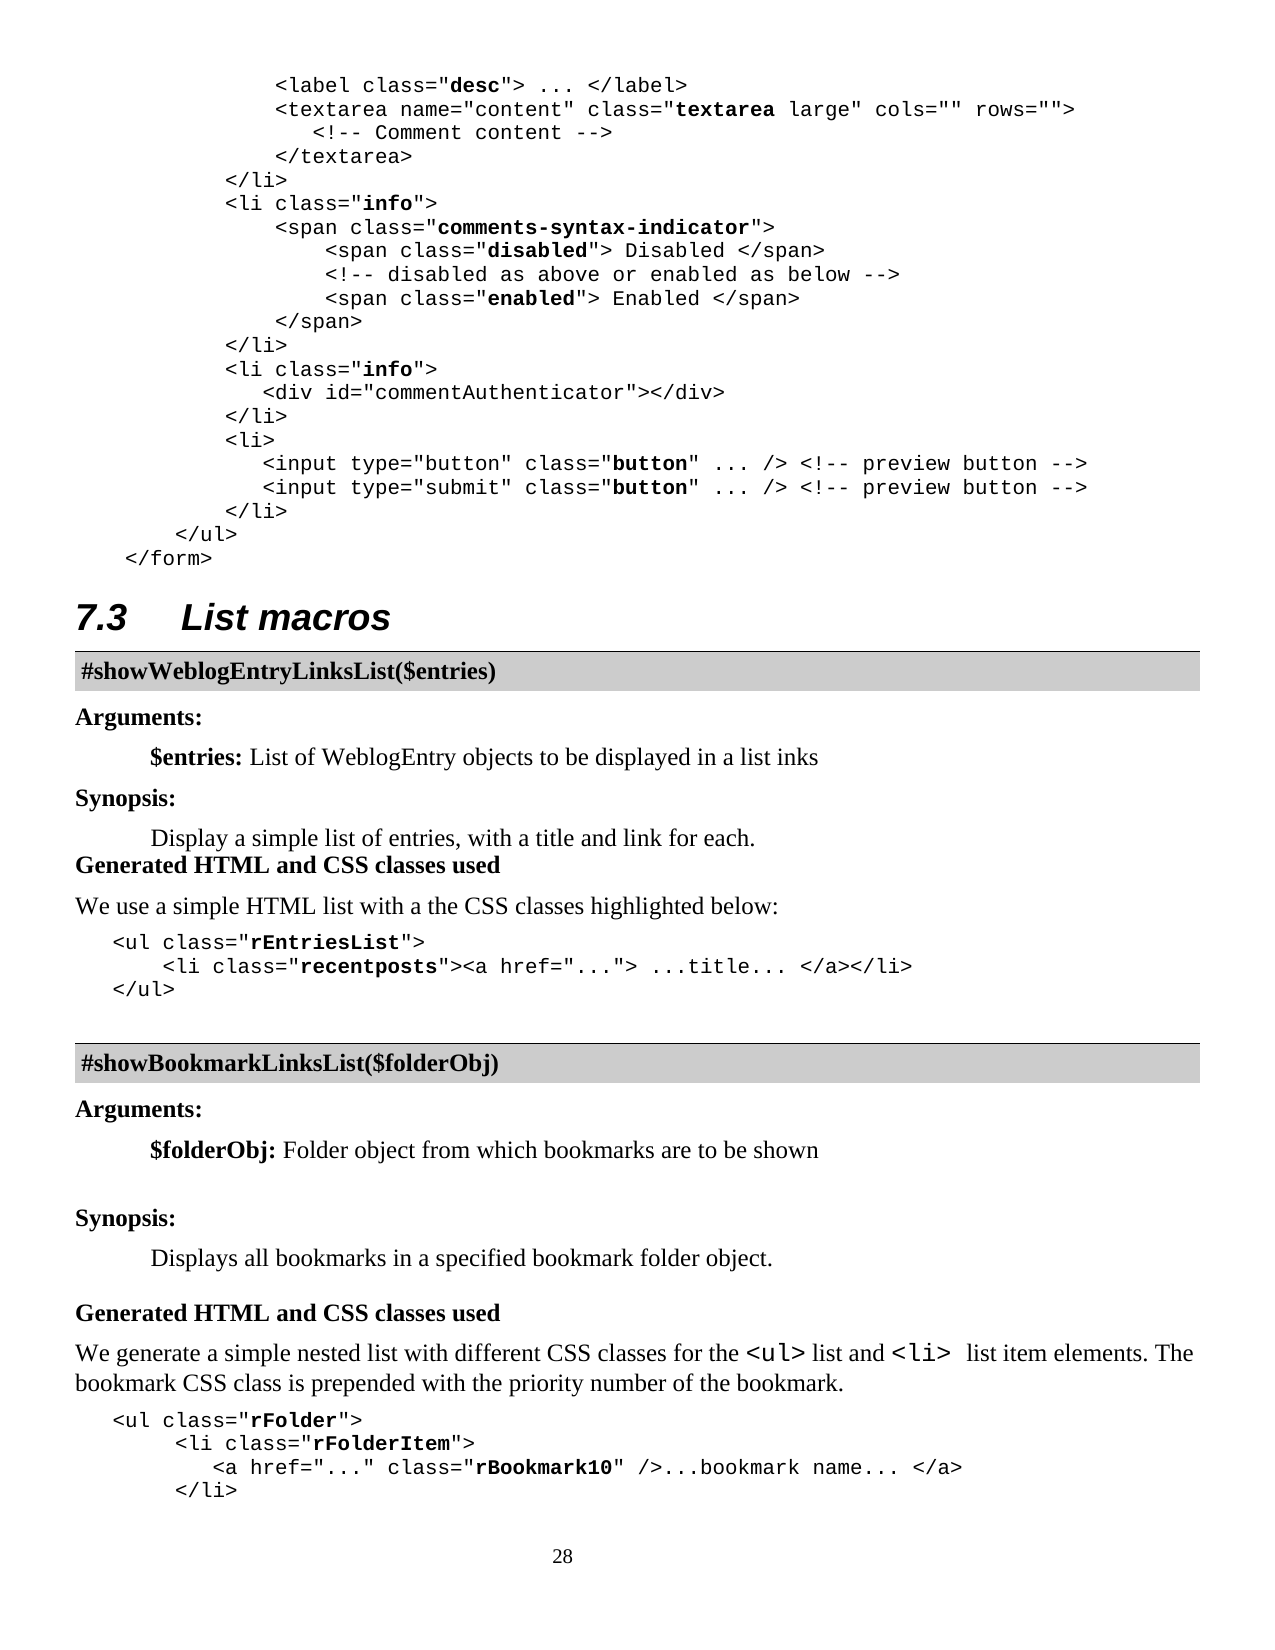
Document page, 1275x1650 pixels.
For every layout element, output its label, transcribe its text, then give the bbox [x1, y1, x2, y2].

text <li class="info"> [75, 193, 1200, 217]
text Generated HTML and CSS classes used [75, 852, 1200, 879]
text $entries: List of WeblogEntry objects to be displayed in a list inks [75, 743, 1200, 771]
text <input type="button" class="button" ... /> <!-- preview button --> [75, 453, 1200, 477]
text <!-- Comment content --> [75, 122, 1200, 146]
text Arguments: [75, 1096, 1200, 1123]
text Generated HTML and CSS classes used [75, 1299, 1200, 1327]
text <input type="submit" class="button" ... /> <!-- preview button --> [75, 477, 1200, 501]
text </li> [75, 1481, 1200, 1504]
text Arguments: [75, 703, 1200, 731]
text <label class="desc"> ... </label> [75, 75, 1200, 99]
text </textarea> [75, 146, 1200, 169]
text We use a simple HTML list with a the CSS classes highlighted below: [75, 892, 1200, 919]
title #showBookmarkLinksList($folderObj) [75, 1044, 1200, 1083]
text <textarea name="content" class="textarea large" cols="" rows=""> [75, 99, 1200, 122]
text <li> [75, 430, 1200, 453]
text Synopsis: [75, 784, 1200, 811]
text <ul class="rFolder"> [75, 1409, 1200, 1433]
text Display a simple list of entries, with a title and link for each. [150, 824, 1200, 852]
text </li> [75, 335, 1200, 359]
text </li> [75, 501, 1200, 524]
text </li> [75, 169, 1200, 193]
text <span class="disabled"> Disabled </span> [75, 241, 1200, 264]
subtitle List macros [75, 597, 1200, 638]
text </ul> [75, 524, 1200, 548]
text <div id="commentAuthenticator"></div> [75, 382, 1200, 406]
text <li class="rFolderItem"> [75, 1433, 1200, 1457]
text </span> [75, 311, 1200, 335]
text </ul> [75, 979, 1200, 1003]
text Synopsis: [75, 1204, 1200, 1231]
title #showWeblogEntryLinksList($entries) [75, 652, 1200, 691]
text Displays all bookmarks in a specified bookmark folder object. [150, 1244, 1200, 1272]
text <li class="recentposts"><a href="..."> ...title... </a></li> [75, 956, 1200, 979]
text <ul class="rEntriesList"> [75, 932, 1200, 956]
text </li> [75, 406, 1200, 430]
text $folderObj: Folder object from which bookmarks are to be shown [75, 1136, 1200, 1191]
text </form> [75, 548, 1200, 572]
text <a href="..." class="rBookmark10" />...bookmark name... </a> [75, 1457, 1200, 1481]
text <!-- disabled as above or enabled as below --> [75, 264, 1200, 288]
text We generate a simple nested list with different CSS classes for the <ul> list and <li> list item elements. The bookmark CSS class is prepended with the priority number of the bookmark. [75, 1339, 1200, 1397]
text <span class="comments-syntax-indicator"> [75, 217, 1200, 241]
text <span class="enabled"> Enabled </span> [75, 288, 1200, 311]
text <li class="info"> [75, 359, 1200, 382]
